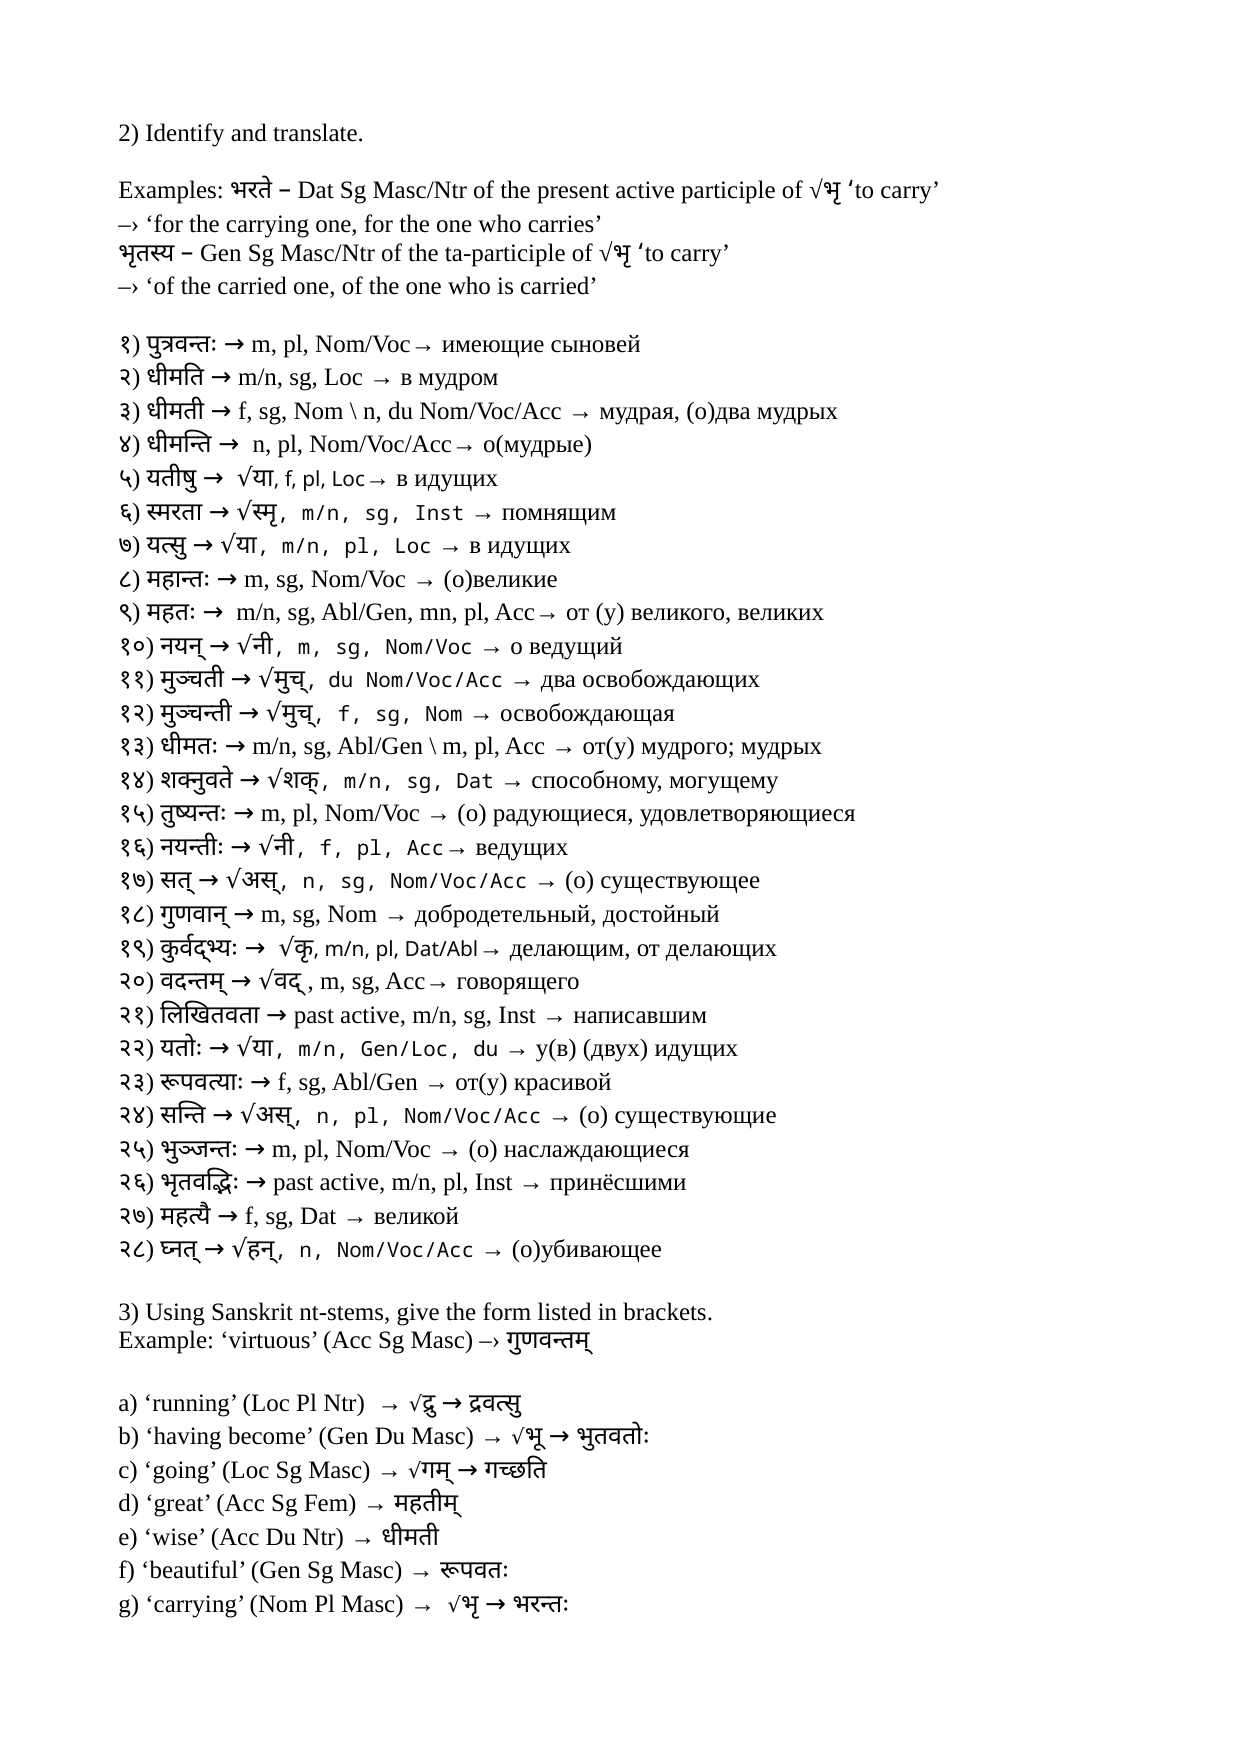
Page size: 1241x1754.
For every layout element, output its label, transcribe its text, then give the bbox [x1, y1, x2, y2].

text ४) धीमन्ति → n, pl, Nom/Voc/Acc→ о(мудрые) [118, 429, 1122, 463]
text १७) सत् → √अस्, n, sg, Nom/Voc/Acc → (о) существующее [118, 866, 1122, 899]
text 2) Identify and translate. [118, 118, 1122, 147]
text a) ‘running’ (Loc Pl Ntr) → √द्रु → द्रवत्सु [118, 1388, 1122, 1421]
text २३) रूपवत्याः → f, sg, Abl/Gen → от(у) красивой [118, 1067, 1122, 1100]
text ३) धीमती → f, sg, Nom \ n, du Nom/Voc/Acc → мудрая, (о)два мудрых [118, 396, 1122, 429]
text g) ‘carrying’ (Nom Pl Masc) → √भृ → भरन्तः [118, 1589, 1122, 1623]
text ८) महान्तः → m, sg, Nom/Voc → (о)великие [118, 564, 1122, 597]
text १९) कुर्वद्भ्यः → √कृ, m/n, pl, Dat/Abl→ делающим, от делающих [118, 933, 1122, 966]
text –› ‘for the carrying one, for the one who carries’ [118, 209, 1122, 238]
text २८) घ्नत् → √हन्, n, Nom/Voc/Acc → (о)убивающее [118, 1234, 1122, 1268]
text २१) लिखितवता → past active, m/n, sg, Inst → написавшим [118, 1000, 1122, 1033]
text ११) मुञ्चती → √मुच्, du Nom/Voc/Acc → два освобождающих [118, 664, 1122, 698]
text १४) शक्नुवते → √शक्, m/n, sg, Dat → способному, могущему [118, 765, 1122, 798]
text २२) यतोः → √या, m/n, Gen/Loc, du → у(в) (двух) идущих [118, 1033, 1122, 1067]
text 3) Using Sanskrit nt-stems, give the form listed in brackets. [118, 1297, 1122, 1326]
text २७) महत्यै → f, sg, Dat → великой [118, 1201, 1122, 1234]
text f) ‘beautiful’ (Gen Sg Masc) → रूपवतः [118, 1556, 1122, 1589]
text b) ‘having become’ (Gen Du Masc) → √भू → भुतवतोः [118, 1421, 1122, 1455]
text २५) भुञ्जन्तः → m, pl, Nom/Voc → (о) наслаждающиеся [118, 1134, 1122, 1167]
text ५) यतीषु → √या, f, pl, Loc→ в идущих [118, 463, 1122, 497]
text c) ‘going’ (Loc Sg Masc) → √गम् → गच्छति [118, 1455, 1122, 1488]
text २६) भृतवद्भिः → past active, m/n, pl, Inst → принёсшими [118, 1167, 1122, 1201]
text Examples: भरते – Dat Sg Masc/Ntr of the present active participle of √भृ ‘to carry’ [118, 176, 1122, 209]
text २०) वदन्तम् → √वद् , m, sg, Acc→ говорящего [118, 966, 1122, 1000]
text ७) यत्सु → √या, m/n, pl, Loc → в идущих [118, 530, 1122, 564]
text Example: ‘virtuous’ (Acc Sg Masc) –› गुणवन्तम् [118, 1326, 1122, 1359]
text ९) महतः → m/n, sg, Abl/Gen, mn, pl, Acc→ от (у) великого, великих [118, 597, 1122, 631]
text १२) मुञ्चन्ती → √मुच्, f, sg, Nom → освобождающая [118, 698, 1122, 731]
text २) धीमति → m/n, sg, Loc → в мудром [118, 362, 1122, 396]
text १) पुत्रवन्तः → m, pl, Nom/Voc→ имеющие сыновей [118, 329, 1122, 362]
text भृतस्य – Gen Sg Masc/Ntr of the ta-participle of √भृ ‘to carry’ [118, 238, 1122, 271]
text १८) गुणवान् → m, sg, Nom → добродетельный, достойный [118, 899, 1122, 933]
text १३) धीमतः → m/n, sg, Abl/Gen \ m, pl, Acc → от(у) мудрого; мудрых [118, 731, 1122, 765]
text ६) स्मरता → √स्मृ, m/n, sg, Inst → помнящим [118, 497, 1122, 530]
text १५) तुष्यन्तः → m, pl, Nom/Voc → (о) радующиеся, удовлетворяющиеся [118, 798, 1122, 832]
text २४) सन्ति → √अस्, n, pl, Nom/Voc/Acc → (о) существующие [118, 1100, 1122, 1134]
text d) ‘great’ (Acc Sg Fem) → महतीम् [118, 1488, 1122, 1522]
text –› ‘of the carried one, of the one who is carried’ [118, 271, 1122, 300]
text १६) नयन्तीः → √नी, f, pl, Acc→ ведущих [118, 832, 1122, 866]
text १०) नयन् → √नी, m, sg, Nom/Voc → о ведущий [118, 631, 1122, 664]
text e) ‘wise’ (Acc Du Ntr) → धीमती [118, 1522, 1122, 1556]
